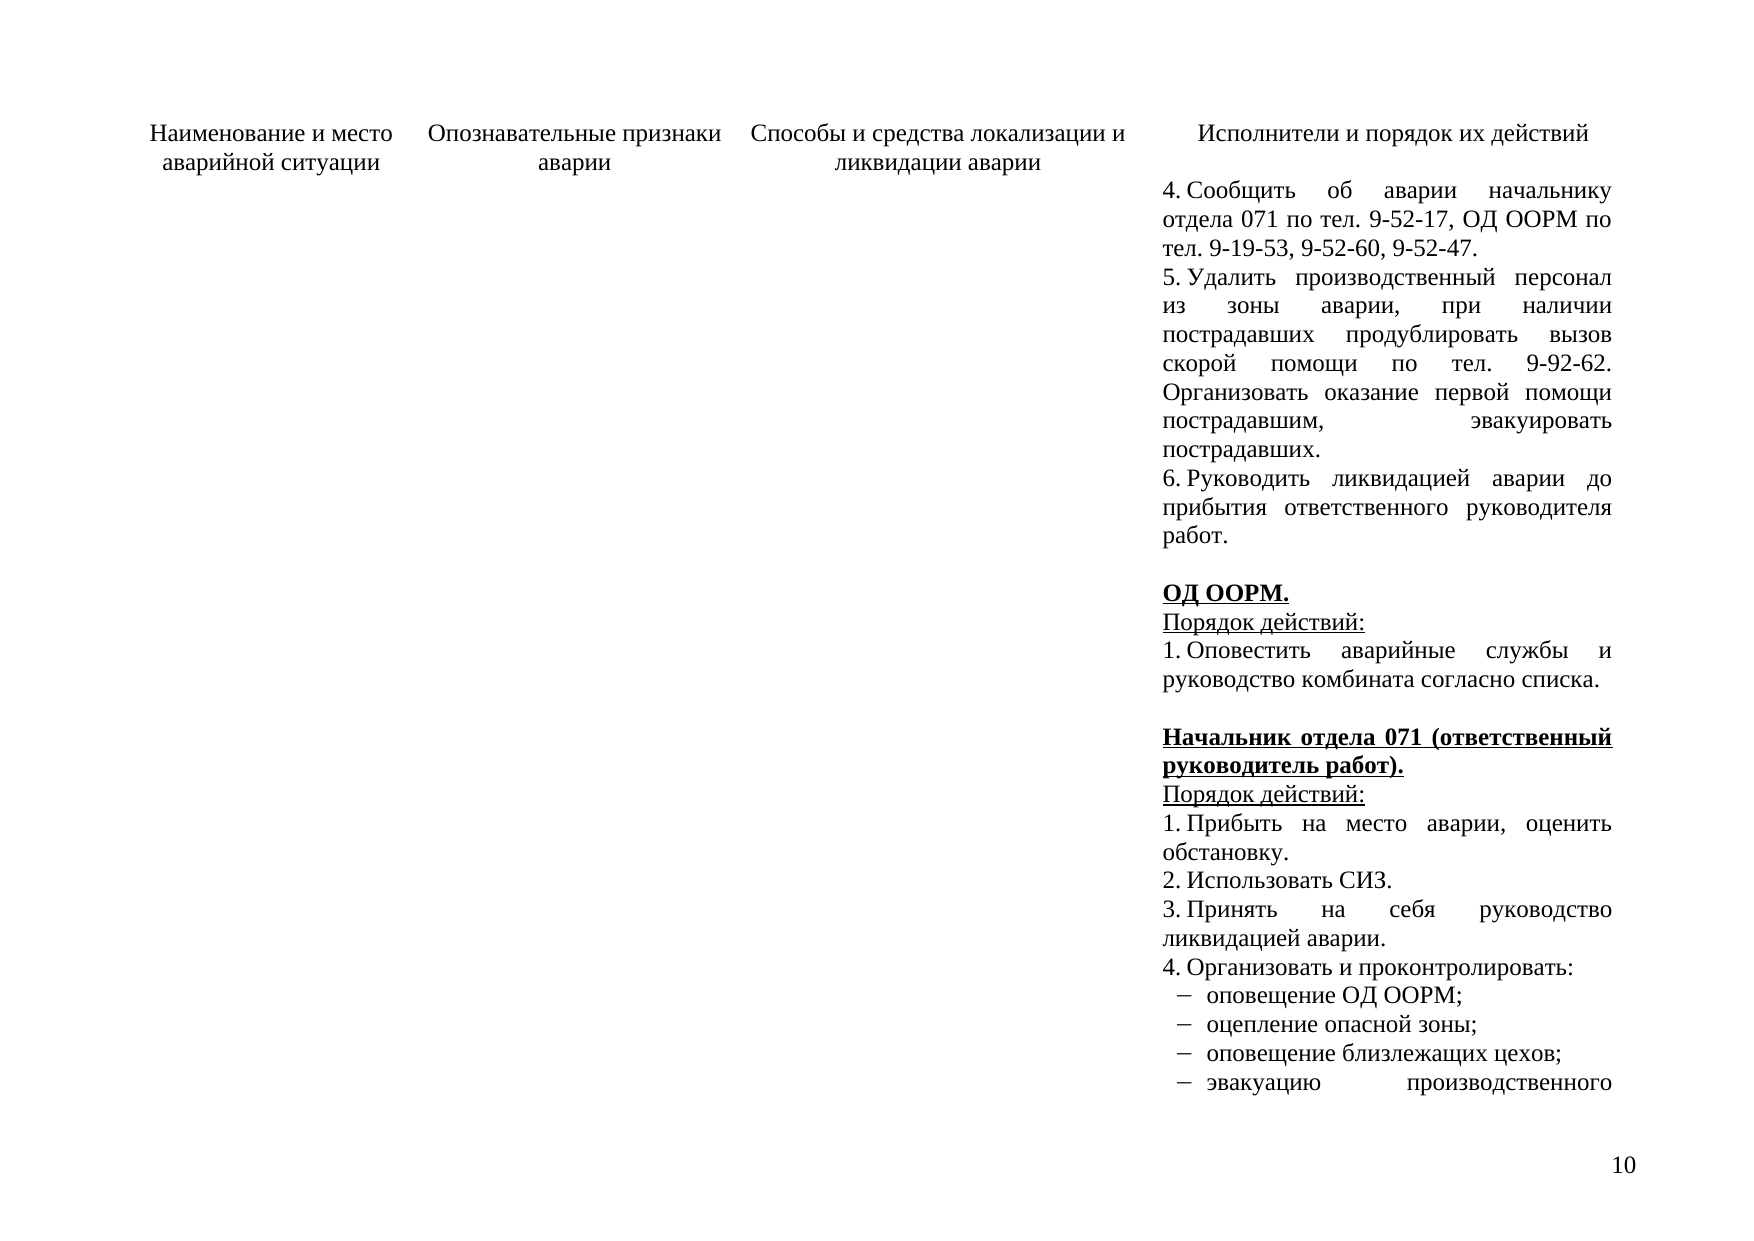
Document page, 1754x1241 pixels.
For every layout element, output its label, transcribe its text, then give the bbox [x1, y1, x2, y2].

table_header Наименование и место аварийной ситуации [118, 118, 424, 176]
table_cell [118, 176, 424, 1096]
table_cell прекращение работы; средства связи и оповещения; использование средств индивидуальной защиты; силы и средства НАСО (при необходимости); силы и средства ФГКУ СУ ФПС №6 МЧС России; предупредительные знаки; сирена ручная типа РС-100; погрузочно-разгрузочные работы производит только обученный и аттестованный персонал; бочки с водой для охлаждения баллонов (рядом с местом проведения погрузочно-разгрузочных работ); ранцевый опрыскиватель; ведра. Кислород является окислителем, увеличивает способность к горению других материалов! С горючими газами образует взрывчатые смеси, масла в атмосфере кислорода самовозгораются! [725, 176, 1150, 1096]
table_cell Транспортировщики, техник по хранению. Порядок действий: Использовать СИЗ. Немедленно удалить всех посторонних лиц с места аварии. Подать звуковой сигнал тревоги с помощью ручной сирены. Немедленно сообщить в пожарную часть по тел. 01 об аварии. Сообщить руководителю группы по тел. 9-18-51, ОД ООРМ по тел. 9-19-53,9-52-60, 9-52-47, персоналу отдела 071 и окружающему персоналу. При необходимости принять меры по оказанию первой помощи раненым и пострадавшим и вызвать работников ЦМСЧ-91 ФМБА по тел. 9-92-62. При выходе у ворот, ограждающих склад баллонов, выставить предупредительный знак: Р03 «Проход запрещен», согласно ГОСТ 12.4.026-2015. К горящему баллону подходить нельзя. Охлаждать горящий баллон и соседние баллоны до полного остывания, поливая их с максимального расстояния с помощью ранцевого опрыскивателя, или поливая из бочки водой с помощью ведра (при отсутствии ведра — из другой имеющейся емкости), а в зимнее время опустить баллоны в сугроб со снегом. В случае воспламенения одежды, пропитанной кислородом, следует немедленно окунуться в воду или облить пострадавшего водой. Если вода отсутствует, нужно сбросить или сорвать одежду. Не допускается сбивать пламя или закутывать пострадавшего, т. к. одежда, пропитанная кислородом, может гореть без доступа воздуха! Руководитель группы отдела 071. Порядок действий: Прибыть на место аварийной ситуации. Оценить обстановку. Использовать СИЗ. Продублировать сообщение об аварии в пожарную охрану по тел. 01. Сообщить об аварии начальнику отдела 071 по тел. 9-52-17, ОД ООРМ по тел. 9-19-53, 9-52-60, 9-52-47. Удалить производственный персонал из зоны аварии, при наличии пострадавших продублировать вызов скорой помощи по тел. 9-92-62. Организовать оказание первой помощи пострадавшим, эвакуировать пострадавших. Руководить ликвидацией аварии до прибытия ответственного руководителя работ. ОД ООРМ. Порядок действий: Оповестить аварийные службы и руководство комбината согласно списка. Начальник отдела 071 (ответственный руководитель работ). Порядок действий: Прибыть на место аварии, оценить обстановку. Использовать СИЗ. Принять на себя руководство ликвидацией аварии. Организовать и проконтролировать: оповещение ОД ООРМ; оцепление опасной зоны; оповещение близлежащих цехов; эвакуацию производственного персонала из опасной зоны; оказание первой помощи пострадавшим; Продублировать вызов ФПС, при необходимости вызвать НАСО. Направить прибывшие ФПС, НАСО к месту аварии. Продублировать вызов работников ЦМСЧ-91 ФМБА (при необходимости). Информировать ОД ООРМ и вышестоящее руководство о ходе работ по ликвидации последствий аварии. Организовать проведение утилизации продуктов аварии и проведение дегазационных мероприятий. ФГКУ СУ ФПС №6 МЧС России. Порядок действий: Прибыть на место аварии. В соответствии с действующими в пожарной части руководящими документами и инструкциями, с учетом конкретной обстановки на месте: руководить работами по тушению пожара. Держать постоянную связь с ответственным руководителем. Обеспечивать взаимодействие координацию действий с аварийно-спасательными формированиями. НАСО (при необходимости). Порядок действий: Прибыть на место аварии и развернуться. Принимать участие в поиске пострадавших, сообщать информацию ответственному руководителю. Принимать участие в ликвидации аварии в установленном порядке. Работники ФГУЗ ЦМСЧ-91 ФМБА осси (при необходимости). Порядок действий: Прибыть на место аварии. Оказать первую помощь пострадавшим. При необходимости доставить пострадавших в мед. учреждение. [1150, 176, 1636, 1096]
table_header Исполнители и порядок их действий [1150, 118, 1636, 176]
table_header Опознавательные признаки аварии [424, 118, 725, 176]
table_header Способы и средства локализации и ликвидации аварии [725, 118, 1150, 176]
table_cell [424, 176, 725, 1096]
